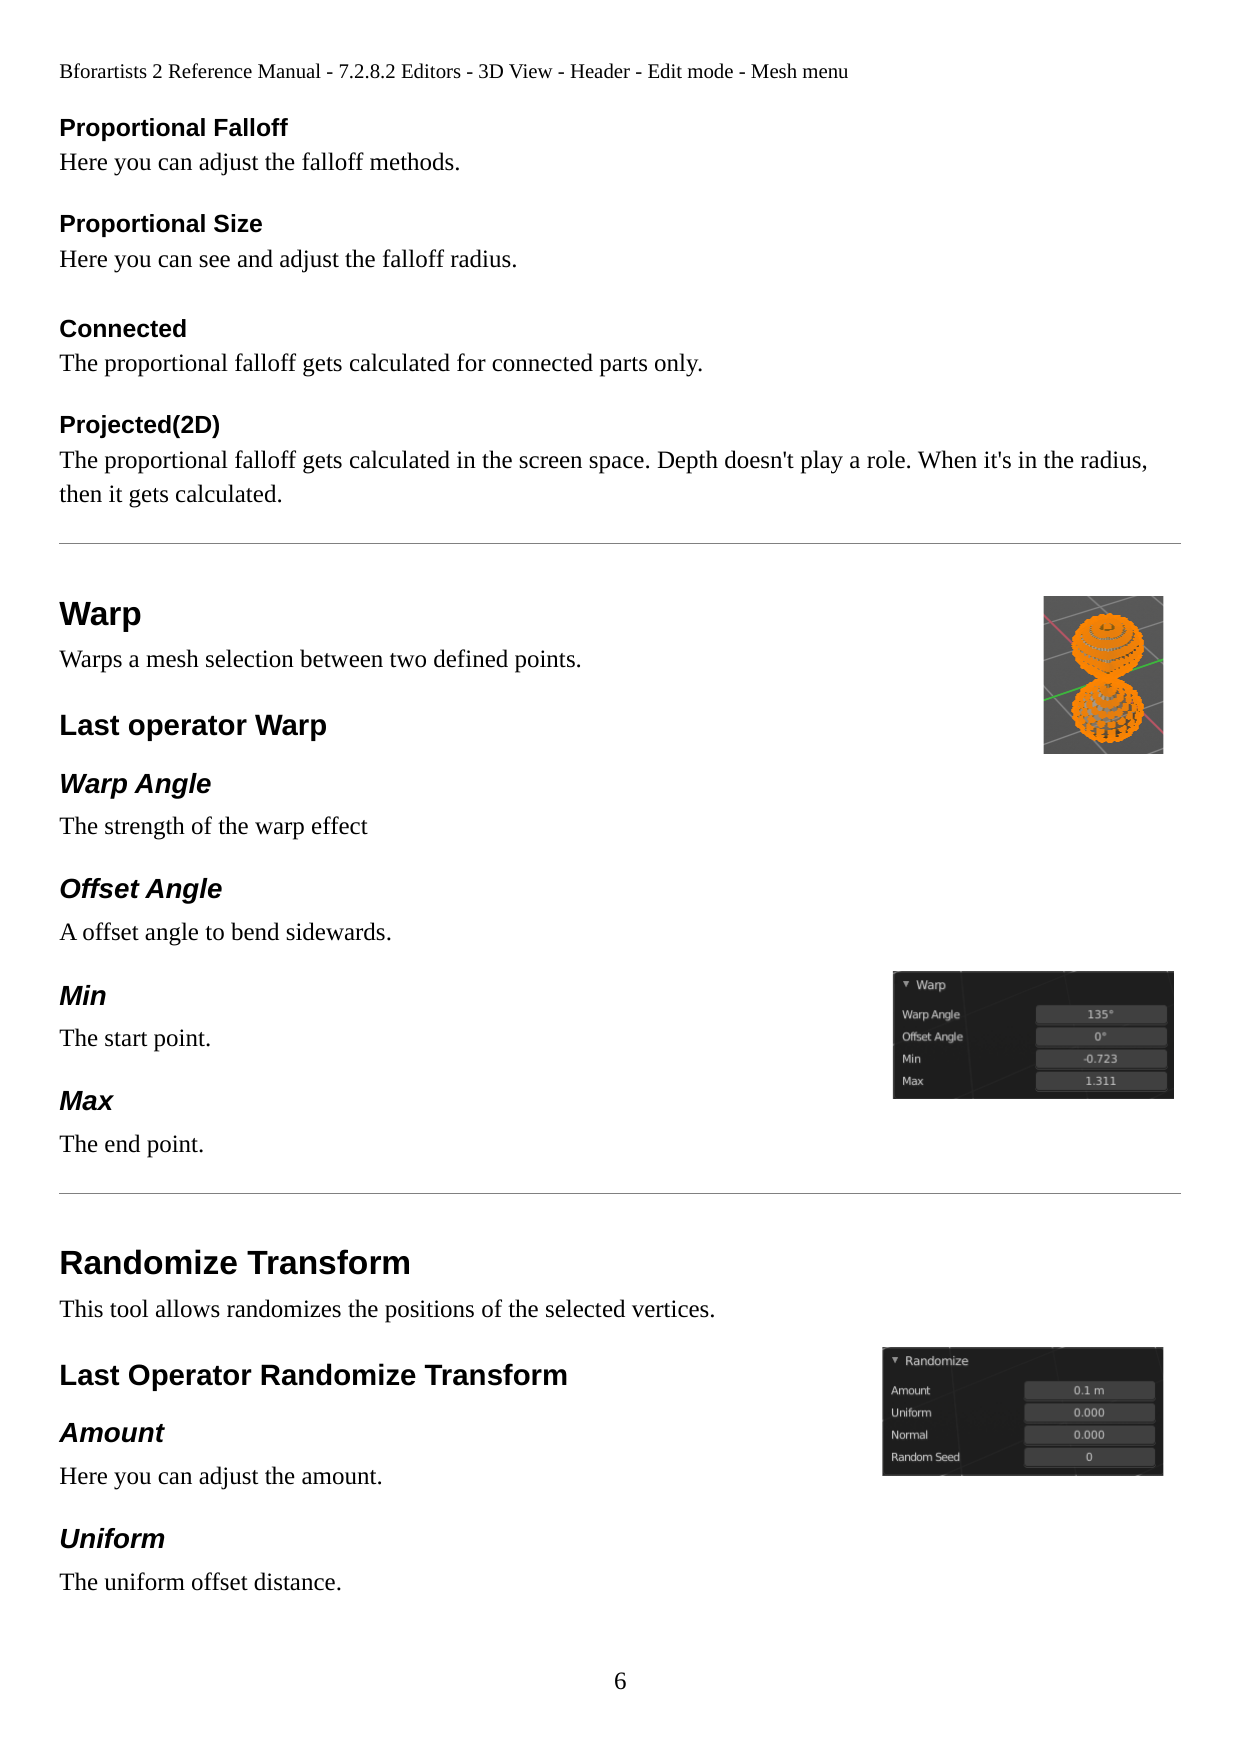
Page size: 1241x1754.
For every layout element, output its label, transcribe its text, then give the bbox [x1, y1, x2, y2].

picture [892, 971, 1174, 1099]
subtitle Connected [59, 314, 1181, 342]
subtitle Amount [59, 1417, 882, 1449]
subtitle Proportional Size [59, 209, 1181, 237]
subtitle Proportional Falloff [59, 113, 1181, 141]
subtitle Last operator Warp [59, 708, 1043, 742]
text The strength of the warp effect [59, 811, 1181, 840]
subtitle Warp [59, 593, 1181, 632]
text Here you can adjust the amount. [59, 1461, 1181, 1490]
subtitle Uniform [59, 1523, 1181, 1554]
subtitle [1174, 979, 1181, 1011]
subtitle Warp Angle [59, 767, 1181, 799]
subtitle Min [59, 979, 892, 1011]
subtitle [1164, 708, 1181, 742]
text Warps a mesh selection between two defined points. [59, 644, 1043, 673]
subtitle Projected(2D) [59, 410, 1181, 439]
text The proportional falloff gets calculated in the screen space. Depth doesn't play a role. When it's in the radius, then it gets calculated. [59, 445, 1181, 508]
text This tool allows randomizes the positions of the selected vertices. [59, 1294, 1181, 1323]
text The start point. [59, 1023, 892, 1052]
subtitle Randomize Transform [59, 1243, 1181, 1282]
text The uniform offset distance. [59, 1567, 1181, 1596]
text A offset angle to bend sidewards. [59, 917, 1181, 946]
text Here you can see and adjust the falloff radius. [59, 244, 1181, 272]
picture [1043, 596, 1164, 754]
picture [882, 1347, 1164, 1476]
subtitle Last Operator Randomize Transform [59, 1358, 882, 1392]
subtitle [1164, 1417, 1181, 1449]
text Here you can adjust the falloff methods. [59, 147, 1181, 176]
text The proportional falloff gets calculated for connected parts only. [59, 348, 1181, 377]
subtitle Offset Angle [59, 873, 1181, 905]
subtitle Max [59, 1085, 1181, 1117]
text The end point. [59, 1129, 1181, 1158]
